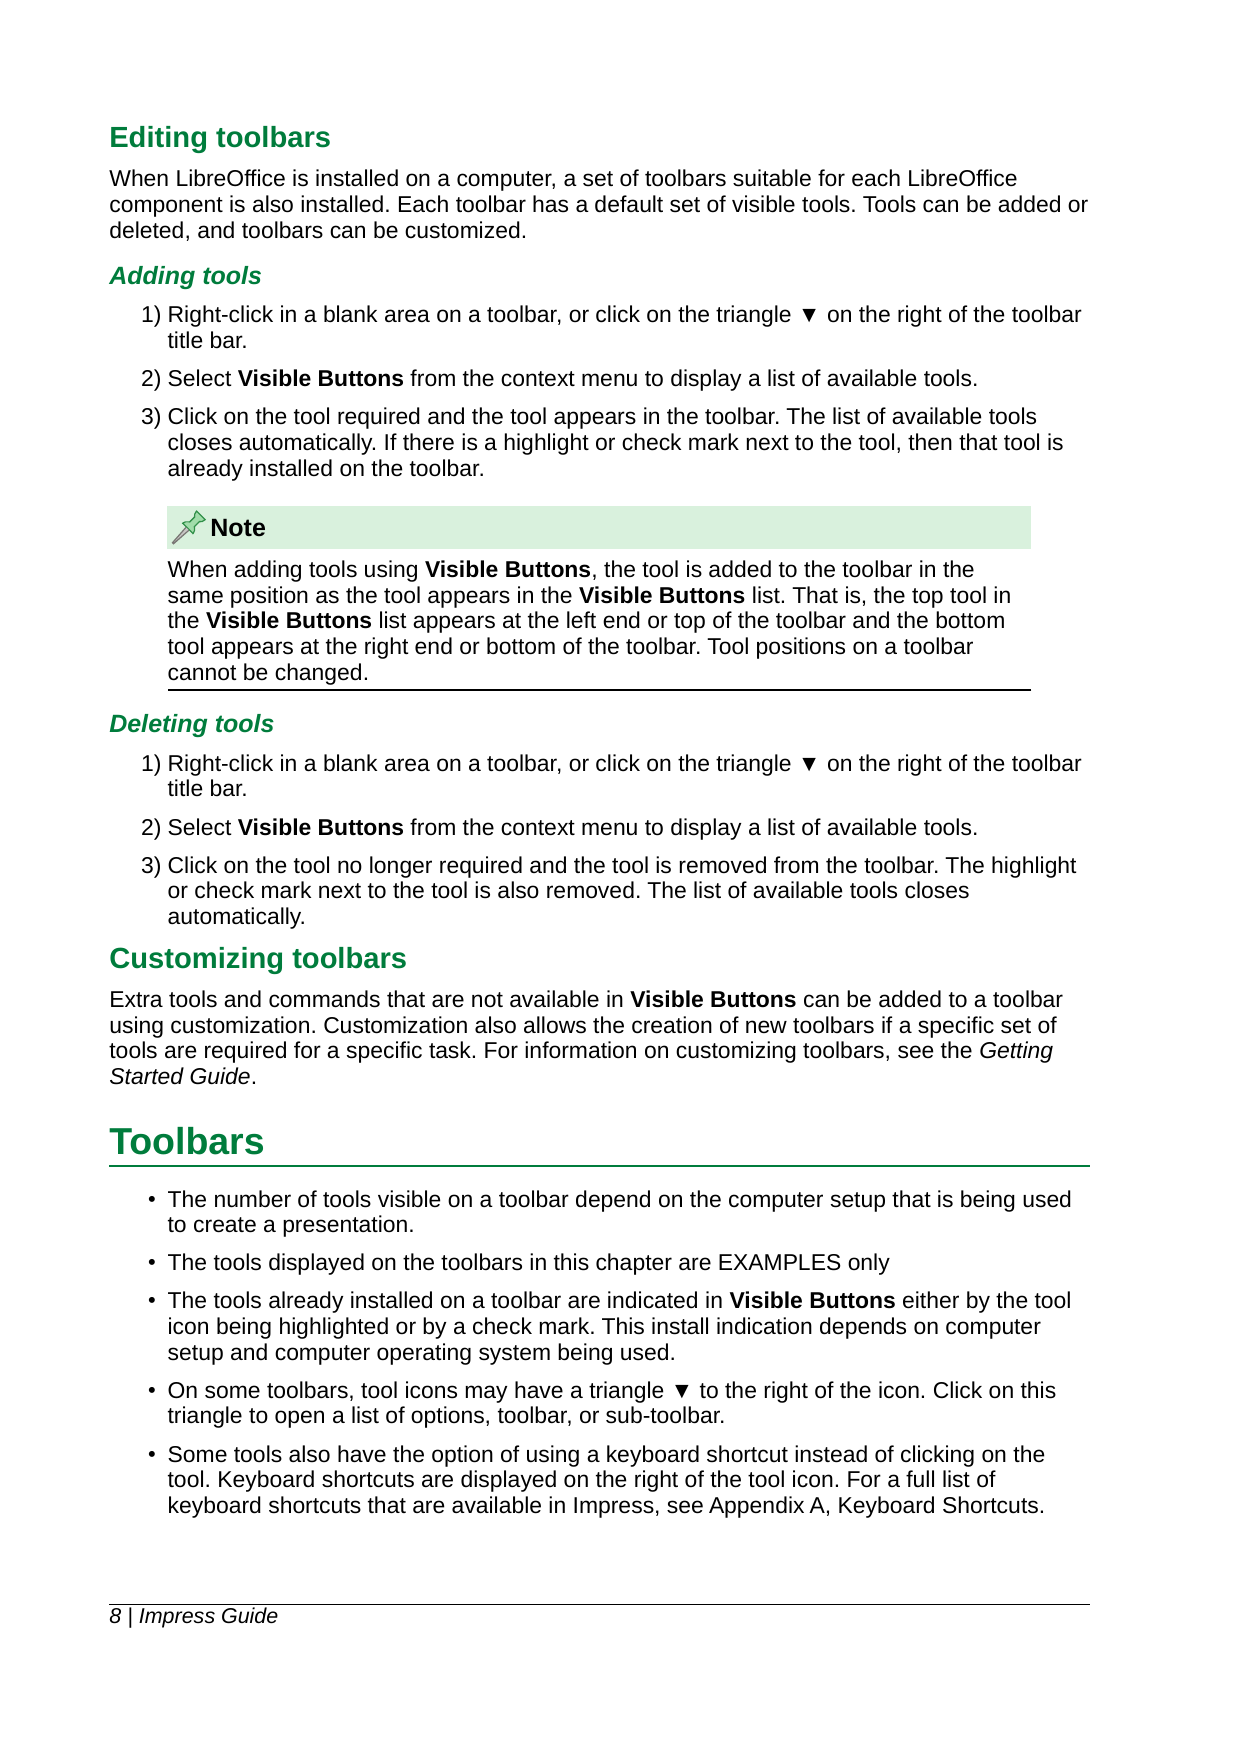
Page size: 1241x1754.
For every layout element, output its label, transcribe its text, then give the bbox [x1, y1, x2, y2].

text When adding tools using Visible Buttons, the tool is added to the toolbar in the same position as the tool appears in the Visible Buttons list. That is, the top tool in the Visible Buttons list appears at the left end or top of the toolbar and the bottom tool appears at the right end or bottom of the toolbar. Tool positions on a toolbar cannot be changed. [167, 557, 1031, 691]
subtitle Adding tools [109, 262, 1090, 290]
subtitle Note [167, 506, 1031, 549]
list Select Visible Buttons from the context menu to display a list of available tools. [167, 814, 1090, 840]
subtitle Deleting tools [109, 710, 1090, 738]
list Click on the tool no longer required and the tool is removed from the toolbar. The highlight or check mark next to the tool is also removed. The list of available tools closes automatically. [167, 852, 1090, 929]
subtitle Editing toolbars [109, 121, 1090, 154]
list The tools displayed on the toolbars in this chapter are EXAMPLES only [167, 1250, 1090, 1276]
subtitle Customizing toolbars [109, 942, 1090, 974]
text Extra tools and commands that are not available in Visible Buttons can be added to a toolbar using customization. Customization also allows the creation of new toolbars if a specific set of tools are required for a specific task. For information on customizing toolbars, see the Getting Started Guide. [109, 987, 1090, 1089]
list Right-click in a blank area on a toolbar, or click on the triangle ▼ on the right of the toolbar title bar. [167, 751, 1090, 802]
list The number of tools visible on a toolbar depend on the computer setup that is being used to create a presentation. [167, 1186, 1090, 1237]
list The tools already installed on a toolbar are indicated in Visible Buttons either by the tool icon being highlighted or by a check mark. This install indication depends on computer setup and computer operating system being used. [167, 1288, 1090, 1365]
text When LibreOffice is installed on a computer, a set of toolbars suitable for each LibreOffice component is also installed. Each toolbar has a default set of visible tools. Tools can be added or deleted, and toolbars can be customized. [109, 166, 1090, 243]
list Click on the tool required and the tool appears in the toolbar. The list of available tools closes automatically. If there is a highlight or check mark next to the tool, then that tool is already installed on the toolbar. [167, 404, 1090, 481]
list Select Visible Buttons from the context menu to display a list of available tools. [167, 366, 1090, 392]
list Right-click in a blank area on a toolbar, or click on the triangle ▼ on the right of the toolbar title bar. [167, 302, 1090, 353]
list Some tools also have the option of using a keyboard shortcut instead of clicking on the tool. Keyboard shortcuts are displayed on the right of the tool icon. For a full list of keyboard shortcuts that are available in Impress, see Appendix A, Keyboard Shortcuts. [167, 1441, 1090, 1518]
subtitle Toolbars [109, 1121, 1090, 1165]
list On some toolbars, tool icons may have a triangle ▼ to the right of the icon. Click on this triangle to open a list of options, toolbar, or sub-toolbar. [167, 1377, 1090, 1429]
